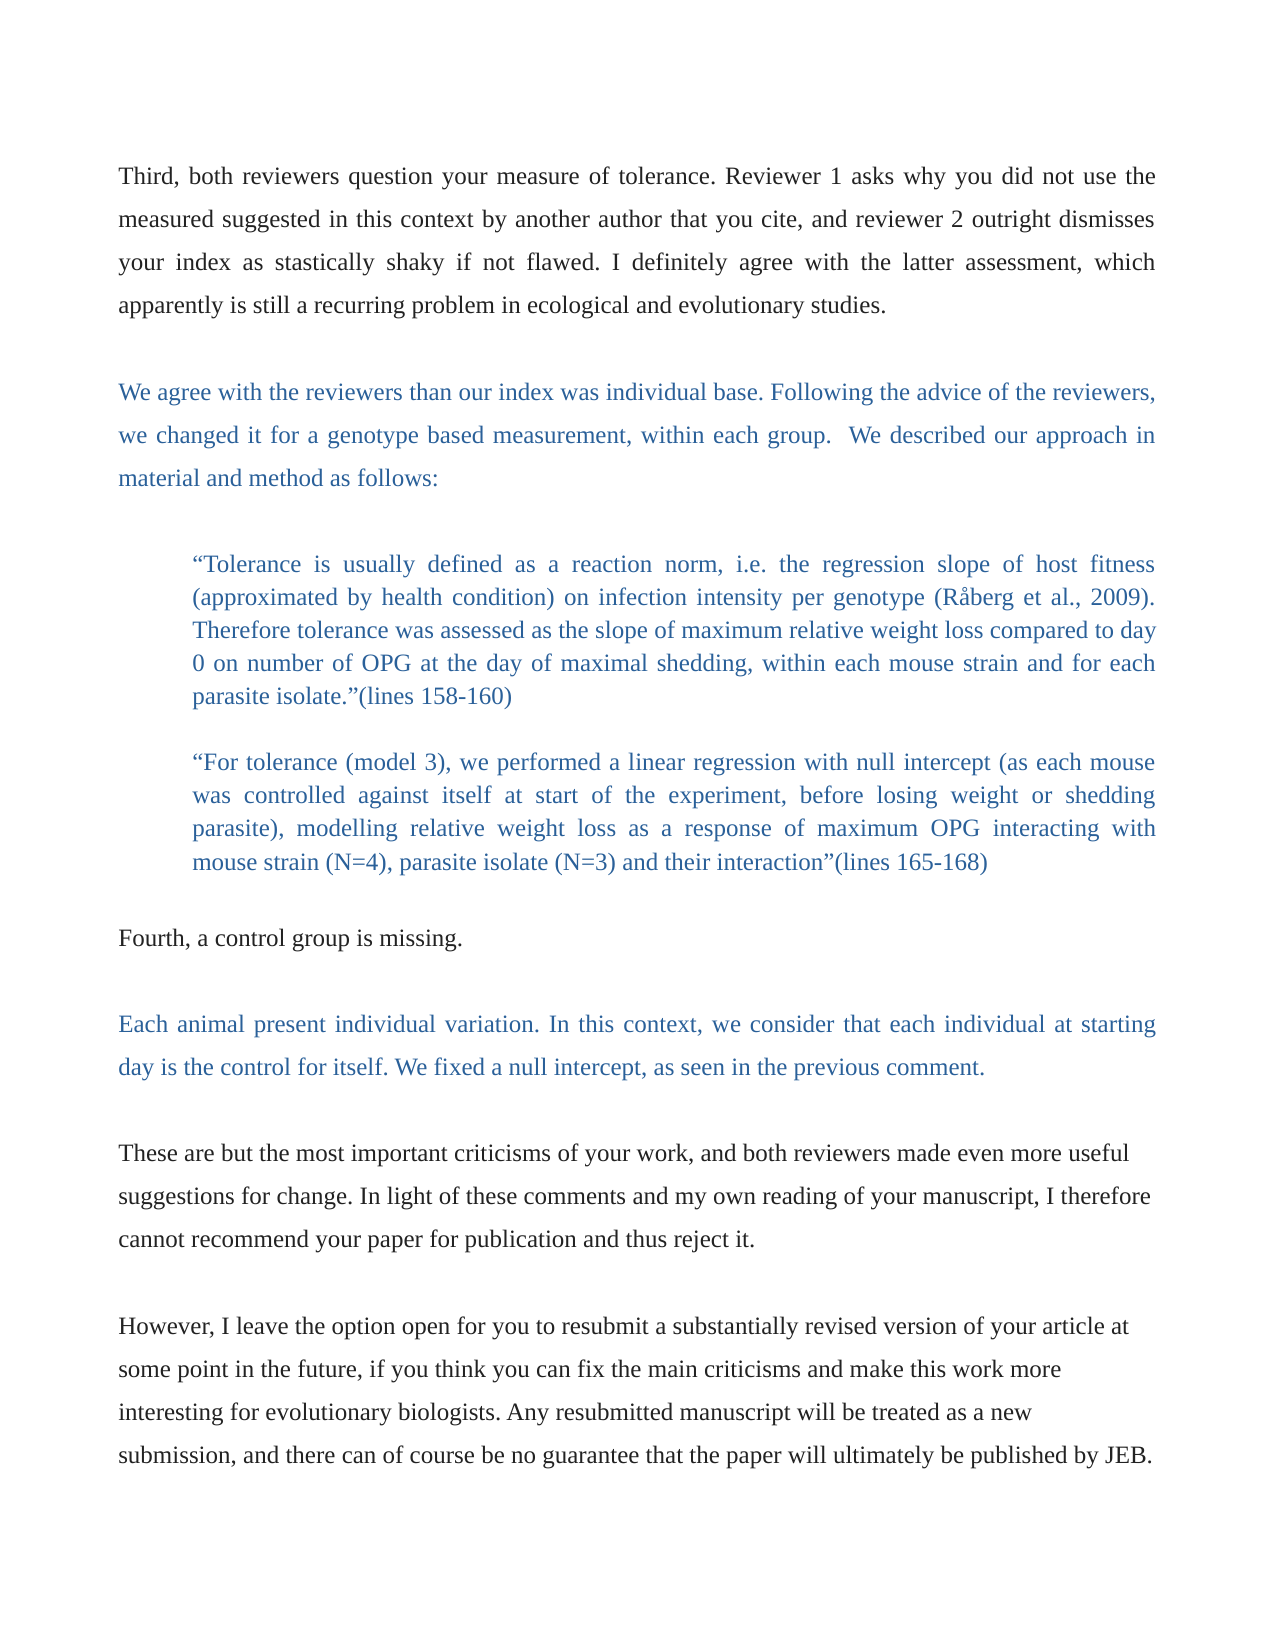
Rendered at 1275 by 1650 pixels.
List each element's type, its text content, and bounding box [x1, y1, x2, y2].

text Third, both reviewers question your measure of tolerance. Reviewer 1 asks why you did not use the measured suggested in this context by another author that you cite, and reviewer 2 outright dismisses your index as stastically shaky if not flawed. I definitely agree with the latter assessment, which apparently is still a recurring problem in ecological and evolutionary studies. [118, 118, 1157, 319]
text “Tolerance is usually defined as a reaction norm, i.e. the regression slope of host fitness (approximated by health condition) on infection intensity per genotype (Råberg et al., 2009). Therefore tolerance was assessed as the slope of maximum relative weight loss compared to day 0 on number of OPG at the day of maximal shedding, within each mouse strain and for each parasite isolate.”(lines 158-160) [192, 549, 1157, 710]
text Fourth, a control group is missing. [118, 879, 1157, 951]
text These are but the most important criticisms of your work, and both reviewers made even more useful suggestions for change. In light of these comments and my own reading of your manuscript, I therefore cannot recommend your paper for publication and thus reject it. However, I leave the option open for you to resubmit a substantially revised version of your article at some point in the future, if you think you can fix the main criticisms and make this work more interesting for evolutionary biologists. Any resubmitted manuscript will be treated as a new submission, and there can of course be no guarantee that the paper will ultimately be published by JEB. [118, 1095, 1157, 1469]
text “For tolerance (model 3), we performed a linear regression with null intercept (as each mouse was controlled against itself at start of the experiment, before losing weight or shedding parasite), modelling relative weight loss as a response of maximum OPG interacting with mouse strain (N=4), parasite isolate (N=3) and their interaction”(lines 165-168) [192, 747, 1157, 875]
text We agree with the reviewers than our index was individual base. Following the advice of the reviewers, we changed it for a genotype based measurement, within each group. We described our approach in material and method as follows: [118, 377, 1157, 492]
text Each animal present individual variation. In this context, we consider that each individual at starting day is the control for itself. We fixed a null intercept, as seen in the previous comment. [118, 1009, 1157, 1081]
